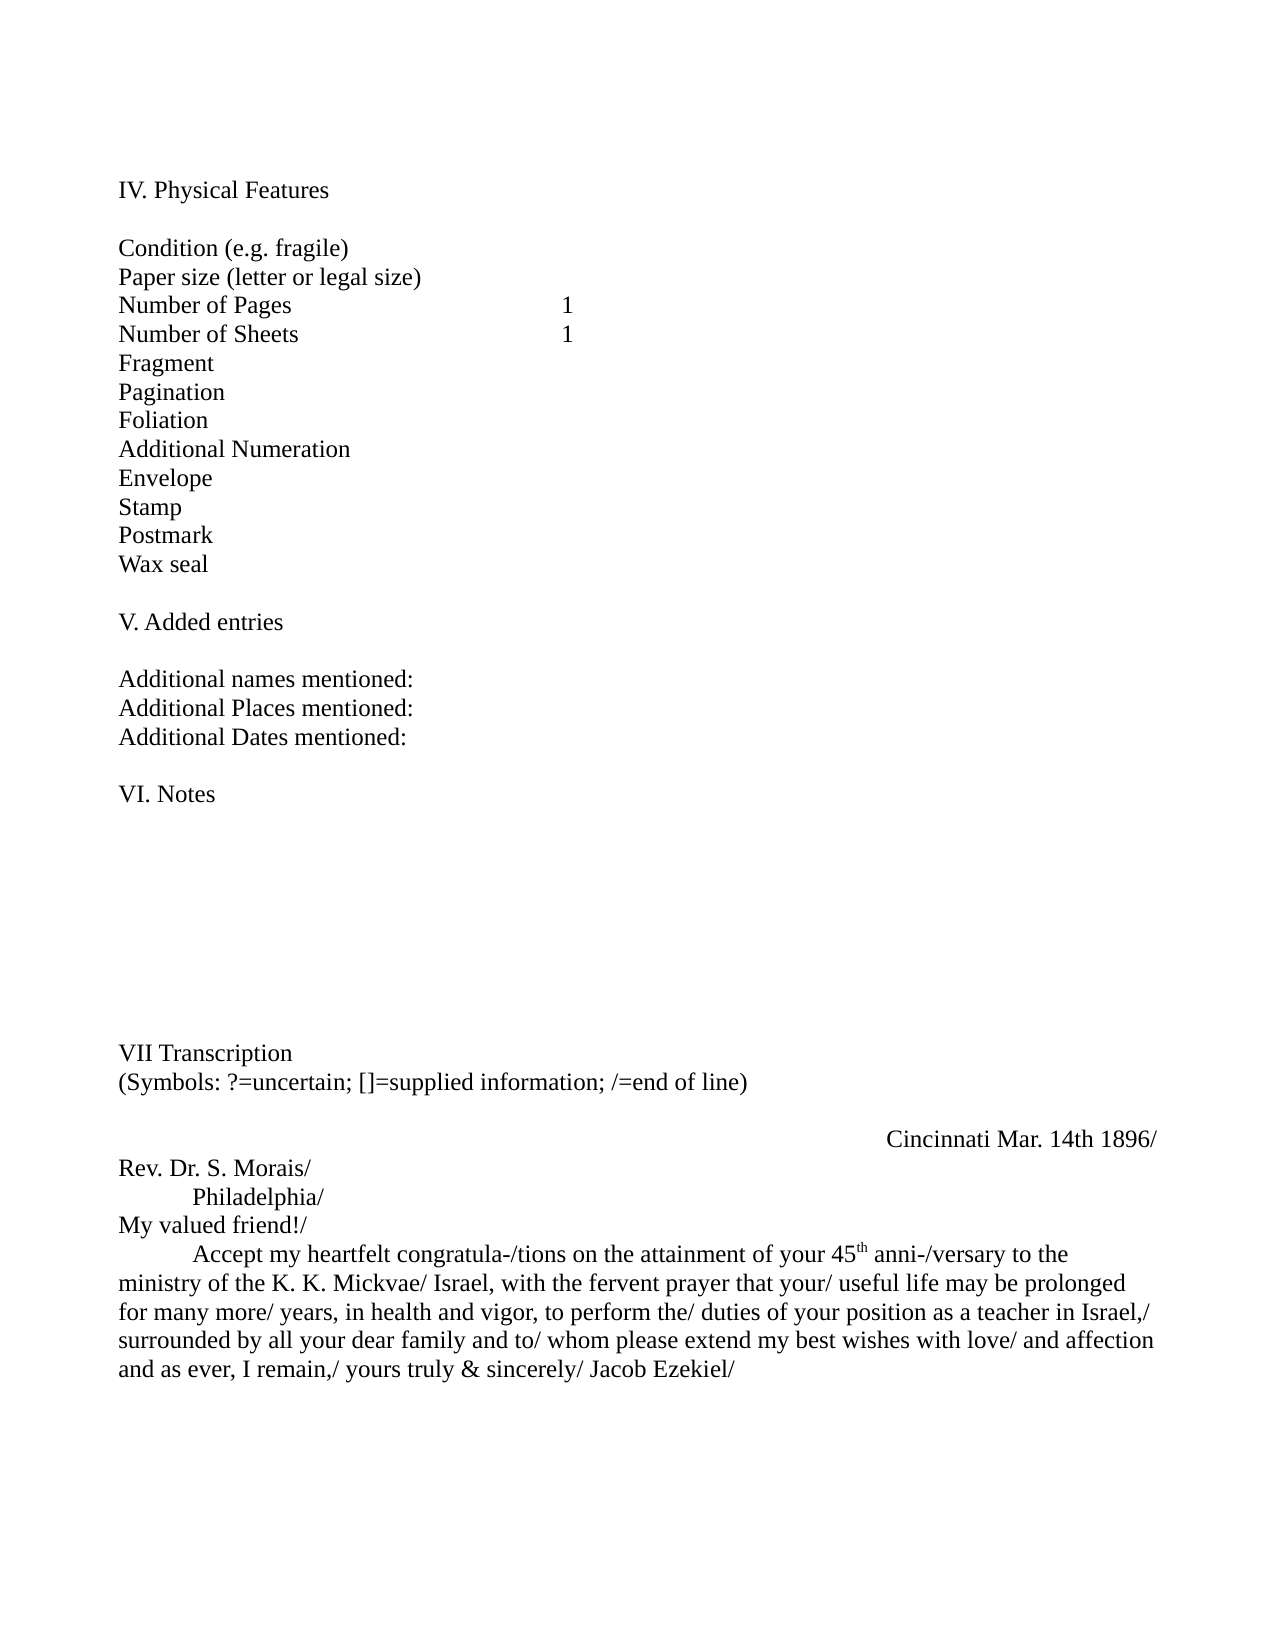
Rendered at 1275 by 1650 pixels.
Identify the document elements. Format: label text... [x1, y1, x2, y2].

text VI. Notes [118, 779, 1157, 808]
text Envelope [118, 463, 1157, 492]
text V. Added entries [118, 607, 1157, 636]
text My valued friend!/ [118, 1211, 1157, 1239]
text Pagination [118, 377, 1157, 406]
text Paper size (letter or legal size) [118, 262, 1157, 291]
text Additional Numeration [118, 434, 1157, 463]
text Fragment [118, 348, 1157, 377]
text Cincinnati Mar. 14th 1896/ [118, 1124, 1157, 1153]
text VII Transcription [118, 1038, 1157, 1067]
text Postma rk [118, 521, 1157, 549]
text Rev. Dr. S. Morais/ [118, 1153, 1157, 1182]
text Foliation [118, 406, 1157, 434]
text Number of Pages 1 [118, 291, 1157, 319]
text Additional names mentioned: [118, 664, 1157, 693]
text Accept my heartfelt congratula-/tions on the attainment of your 45th anni-/versary to the ministry of the K. K. Mickvae/ Israel, with the fervent prayer that your/ useful life may be prolonged for many more/ years, in health and vigor, to perform the/ duties of your position as a teacher in Israel,/ surrounded by all your dear family and to/ whom please extend my best wishes with love/ and affection and as ever, I remain,/ yours truly & sincerely/ Jacob Ezekiel/ [118, 1239, 1157, 1383]
text (Symbols: ?=uncertain; []=supplied information; /=end of line) [118, 1067, 1157, 1096]
text IV. Physical Features [118, 176, 1157, 204]
text Number of Sheets 1 [118, 319, 1157, 348]
text Additional Places mentioned: [118, 693, 1157, 722]
text Wax seal [118, 549, 1157, 578]
text Philadelphia/ [118, 1182, 1157, 1211]
text Condition (e.g. fragile) [118, 233, 1157, 262]
text Stamp [118, 492, 1157, 521]
text Additional Dates mentioned: [118, 722, 1157, 751]
